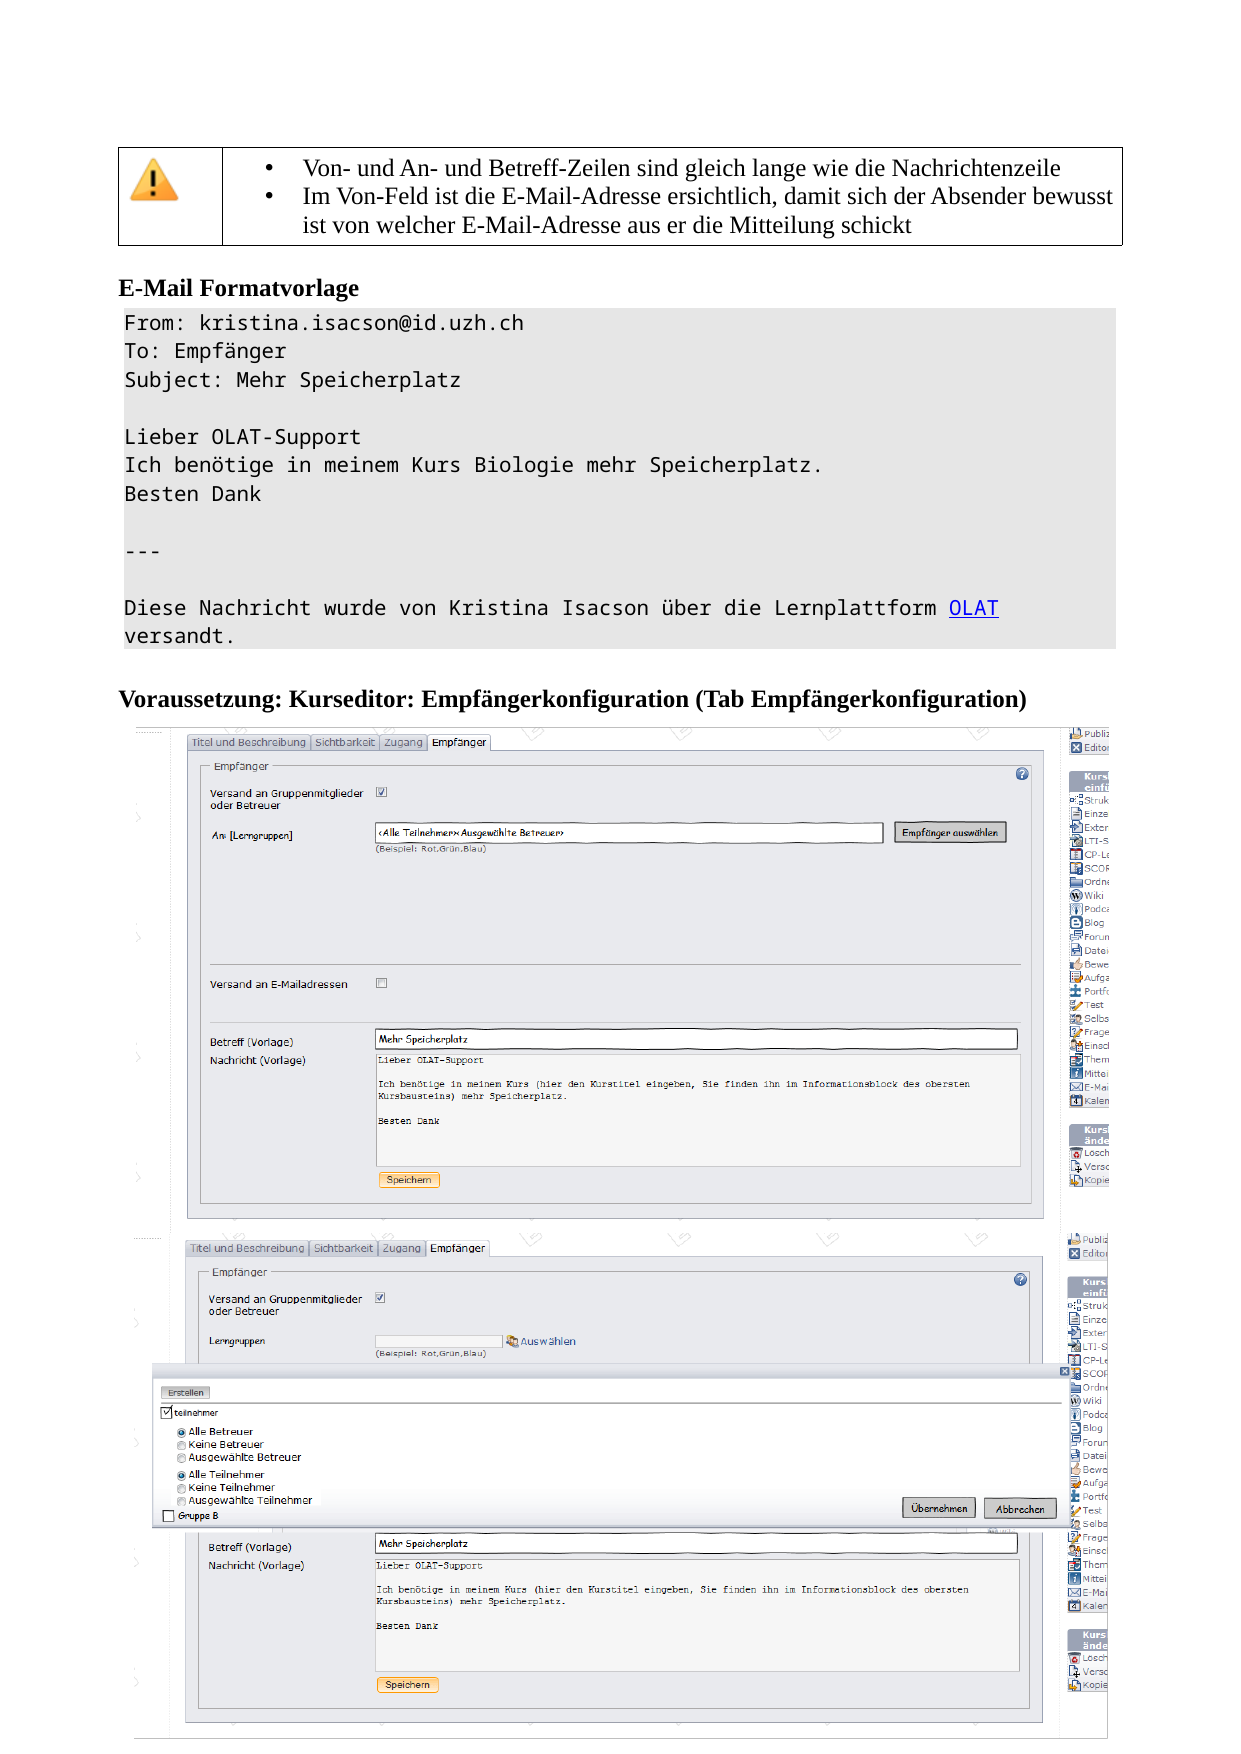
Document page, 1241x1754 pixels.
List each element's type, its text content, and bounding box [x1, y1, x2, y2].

text E-Mail Formatvorlage [118, 273, 1122, 302]
picture [123, 152, 184, 209]
table_header From: kristina.isacson@id.uzh.ch To: Empfänger Subject: Mehr Speicherplatz Lieber OLAT-Support Ich benötige in meinem Kurs Biologie mehr Speicherplatz. Besten Dank --- Diese Nachricht wurde von Kristina Isacson über die Lernplattform OLAT versandt. [118, 302, 1122, 655]
table_header [119, 148, 222, 245]
table_header Von- und An- und Betreff-Zeilen sind gleich lange wie die Nachrichtenzeile Im Von-Feld ist die E-Mail-Adresse ersichtlich, damit sich der Absender bewusst ist von welcher E-Mail-Adresse aus er die Mitteilung schickt [223, 148, 1122, 245]
text Voraussetzung: Kurseditor: Empfängerkonfiguration (Tab Empfängerkonfiguration) [118, 684, 1122, 712]
picture [118, 712, 1123, 1754]
